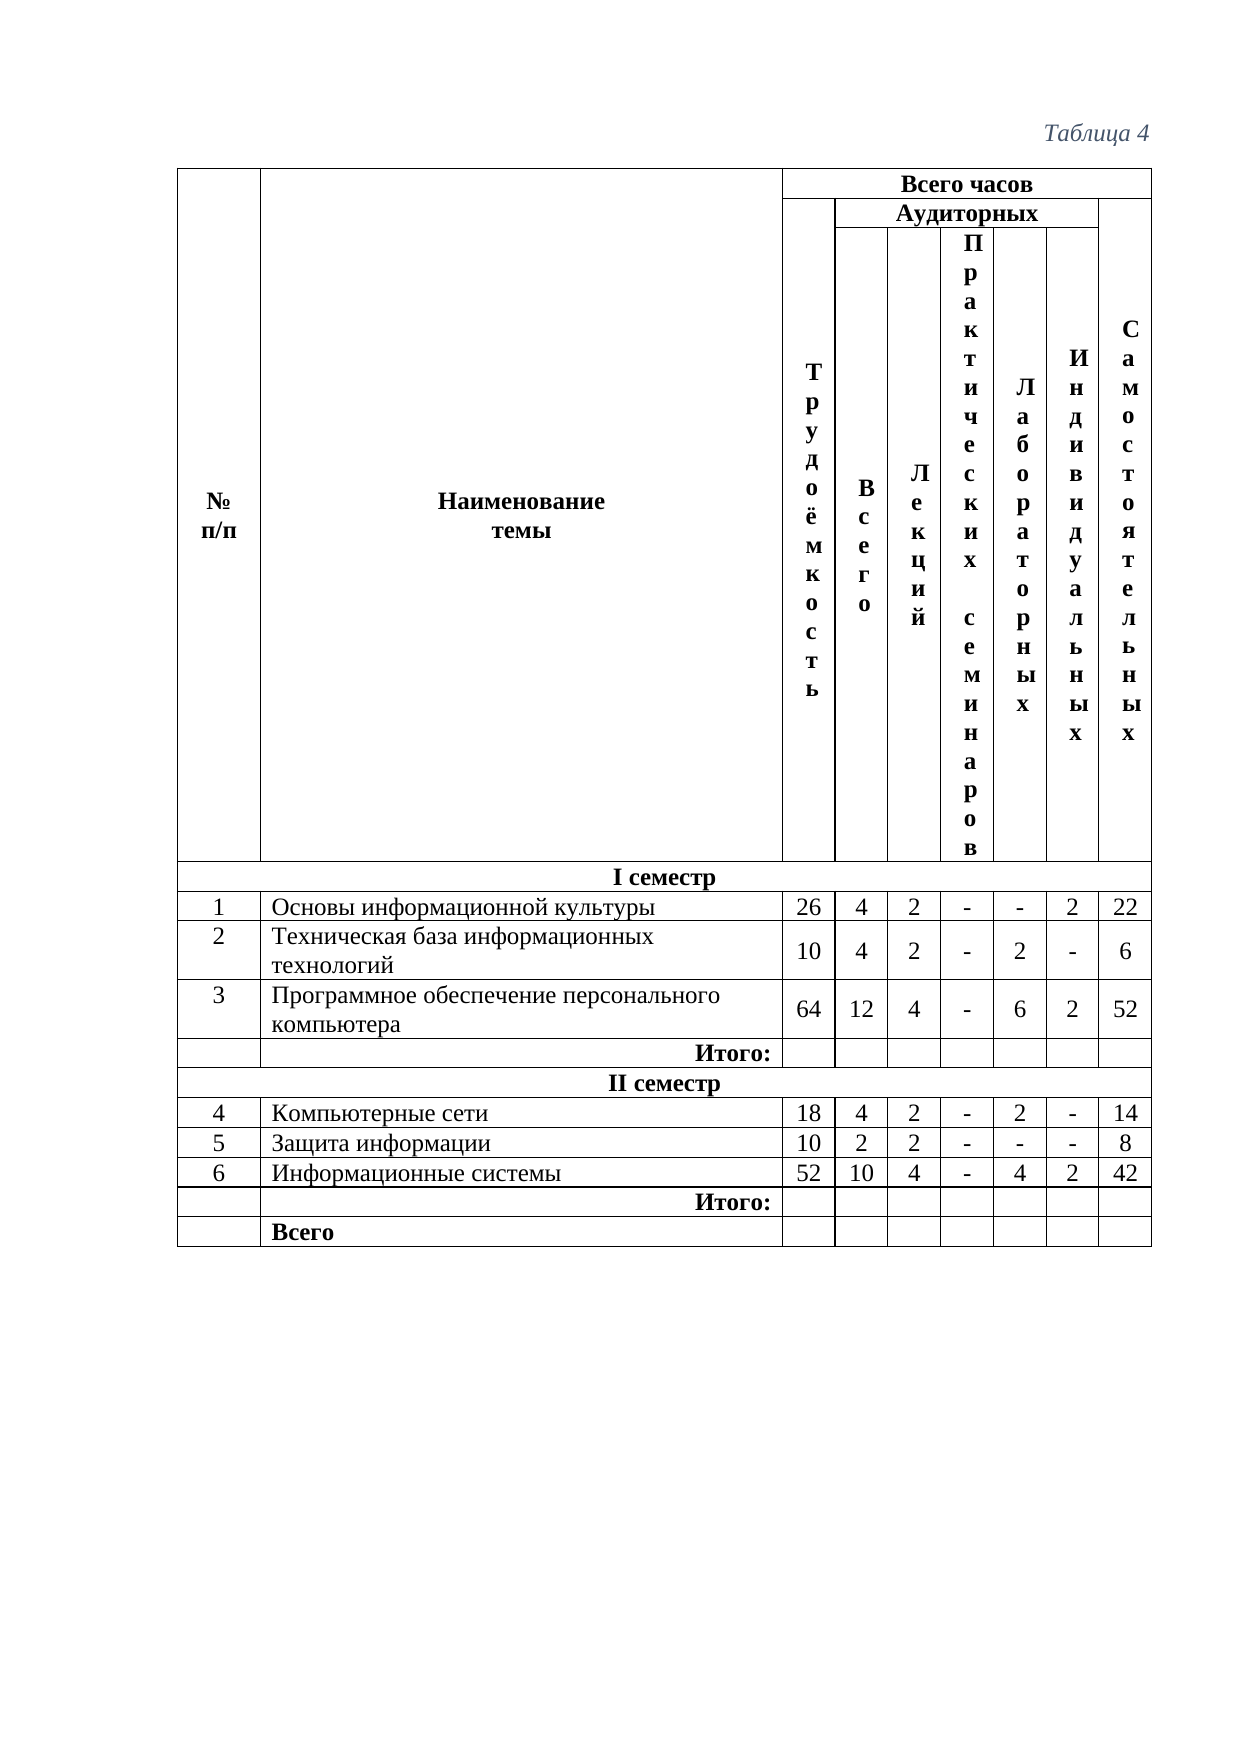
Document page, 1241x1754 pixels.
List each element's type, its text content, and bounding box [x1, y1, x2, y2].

table_cell [888, 1217, 940, 1246]
table_cell 2 [888, 892, 940, 920]
table_cell 5 [178, 1128, 260, 1157]
table_cell 2 [994, 1098, 1046, 1127]
table_cell - [941, 892, 993, 920]
table_cell 4 [836, 1098, 887, 1127]
table_cell 26 [783, 892, 834, 920]
table_cell - [941, 1158, 993, 1186]
table_cell I семестр [178, 862, 1151, 891]
table_cell 18 [783, 1098, 834, 1127]
table_cell 22 [1099, 892, 1151, 920]
table_cell [994, 1039, 1046, 1067]
table_cell Компьютерные сети [261, 1098, 782, 1127]
table_cell Практических семинаров [941, 228, 993, 861]
table_cell [1047, 1188, 1098, 1216]
table_cell [1099, 1039, 1151, 1067]
table_cell [178, 1188, 260, 1216]
table_cell 6 [178, 1158, 260, 1186]
table_cell Самостоятельных [1099, 199, 1151, 861]
table_cell 10 [783, 921, 834, 979]
table_cell Аудиторных [836, 199, 1098, 227]
table_cell [178, 1039, 260, 1067]
table_cell 3 [178, 980, 260, 1037]
table_cell [1047, 1039, 1098, 1067]
table_cell - [941, 1098, 993, 1127]
table_cell 2 [994, 921, 1046, 979]
table_cell 4 [836, 892, 887, 920]
table_cell - [994, 1128, 1046, 1157]
table_cell 2 [888, 921, 940, 979]
table_cell [888, 1188, 940, 1216]
table_cell 14 [1099, 1098, 1151, 1127]
table_cell 2 [1047, 892, 1098, 920]
table_cell - [994, 892, 1046, 920]
table_cell [836, 1039, 887, 1067]
table_cell [783, 1039, 834, 1067]
table_cell 4 [836, 921, 887, 979]
table_cell - [1047, 1128, 1098, 1157]
table_cell [941, 1188, 993, 1216]
table_cell Программное обеспечение персонального компьютера [261, 980, 782, 1037]
table_cell 64 [783, 980, 834, 1037]
table_cell - [1047, 921, 1098, 979]
table_cell [836, 1188, 887, 1216]
table_header № п/п [178, 169, 260, 861]
table_cell 4 [994, 1158, 1046, 1186]
table_cell Всего [836, 228, 887, 861]
table_header Наименование темы [261, 169, 782, 861]
table_cell 2 [1047, 1158, 1098, 1186]
table_cell [1099, 1188, 1151, 1216]
table_cell 12 [836, 980, 887, 1037]
table_cell 42 [1099, 1158, 1151, 1186]
table_cell 2 [178, 921, 260, 979]
table_cell - [1047, 1098, 1098, 1127]
table_cell Итого: [261, 1039, 782, 1067]
table_cell - [941, 1128, 993, 1157]
subtitle Таблица 4 [177, 118, 1152, 147]
table_cell 10 [783, 1128, 834, 1157]
table_cell Лекций [888, 228, 940, 861]
table_cell 4 [888, 980, 940, 1037]
table_header Всего часов [783, 169, 1151, 197]
table_cell 52 [783, 1158, 834, 1186]
table_cell 8 [1099, 1128, 1151, 1157]
table_cell Основы информационной культуры [261, 892, 782, 920]
table_cell 1 [178, 892, 260, 920]
table_cell 4 [178, 1098, 260, 1127]
table_cell [994, 1217, 1046, 1246]
table_cell [783, 1188, 834, 1216]
table_cell Индивидуальных [1047, 228, 1098, 861]
table_cell [888, 1039, 940, 1067]
table_cell [1047, 1217, 1098, 1246]
table_cell Итого: [261, 1188, 782, 1216]
table_cell II семестр [178, 1068, 1151, 1097]
table_cell Всего [261, 1217, 782, 1246]
table_cell 4 [888, 1158, 940, 1186]
table_cell - [941, 921, 993, 979]
table_cell [836, 1217, 887, 1246]
table_cell [941, 1039, 993, 1067]
table_cell 2 [836, 1128, 887, 1157]
table_cell 52 [1099, 980, 1151, 1037]
table_cell Трудоёмкость [783, 199, 834, 861]
table_cell [178, 1217, 260, 1246]
table_cell - [941, 980, 993, 1037]
table_cell [1099, 1217, 1151, 1246]
table_cell [783, 1217, 834, 1246]
table_cell Защита информации [261, 1128, 782, 1157]
table_cell Информационные системы [261, 1158, 782, 1186]
table_cell 2 [1047, 980, 1098, 1037]
table_cell Техническая база информационных технологий [261, 921, 782, 979]
table_cell 6 [1099, 921, 1151, 979]
table_cell 2 [888, 1098, 940, 1127]
table_cell [941, 1217, 993, 1246]
table_cell 2 [888, 1128, 940, 1157]
table_cell 6 [994, 980, 1046, 1037]
table_cell Лабораторных [994, 228, 1046, 861]
table_cell 10 [836, 1158, 887, 1186]
table_cell [994, 1188, 1046, 1216]
